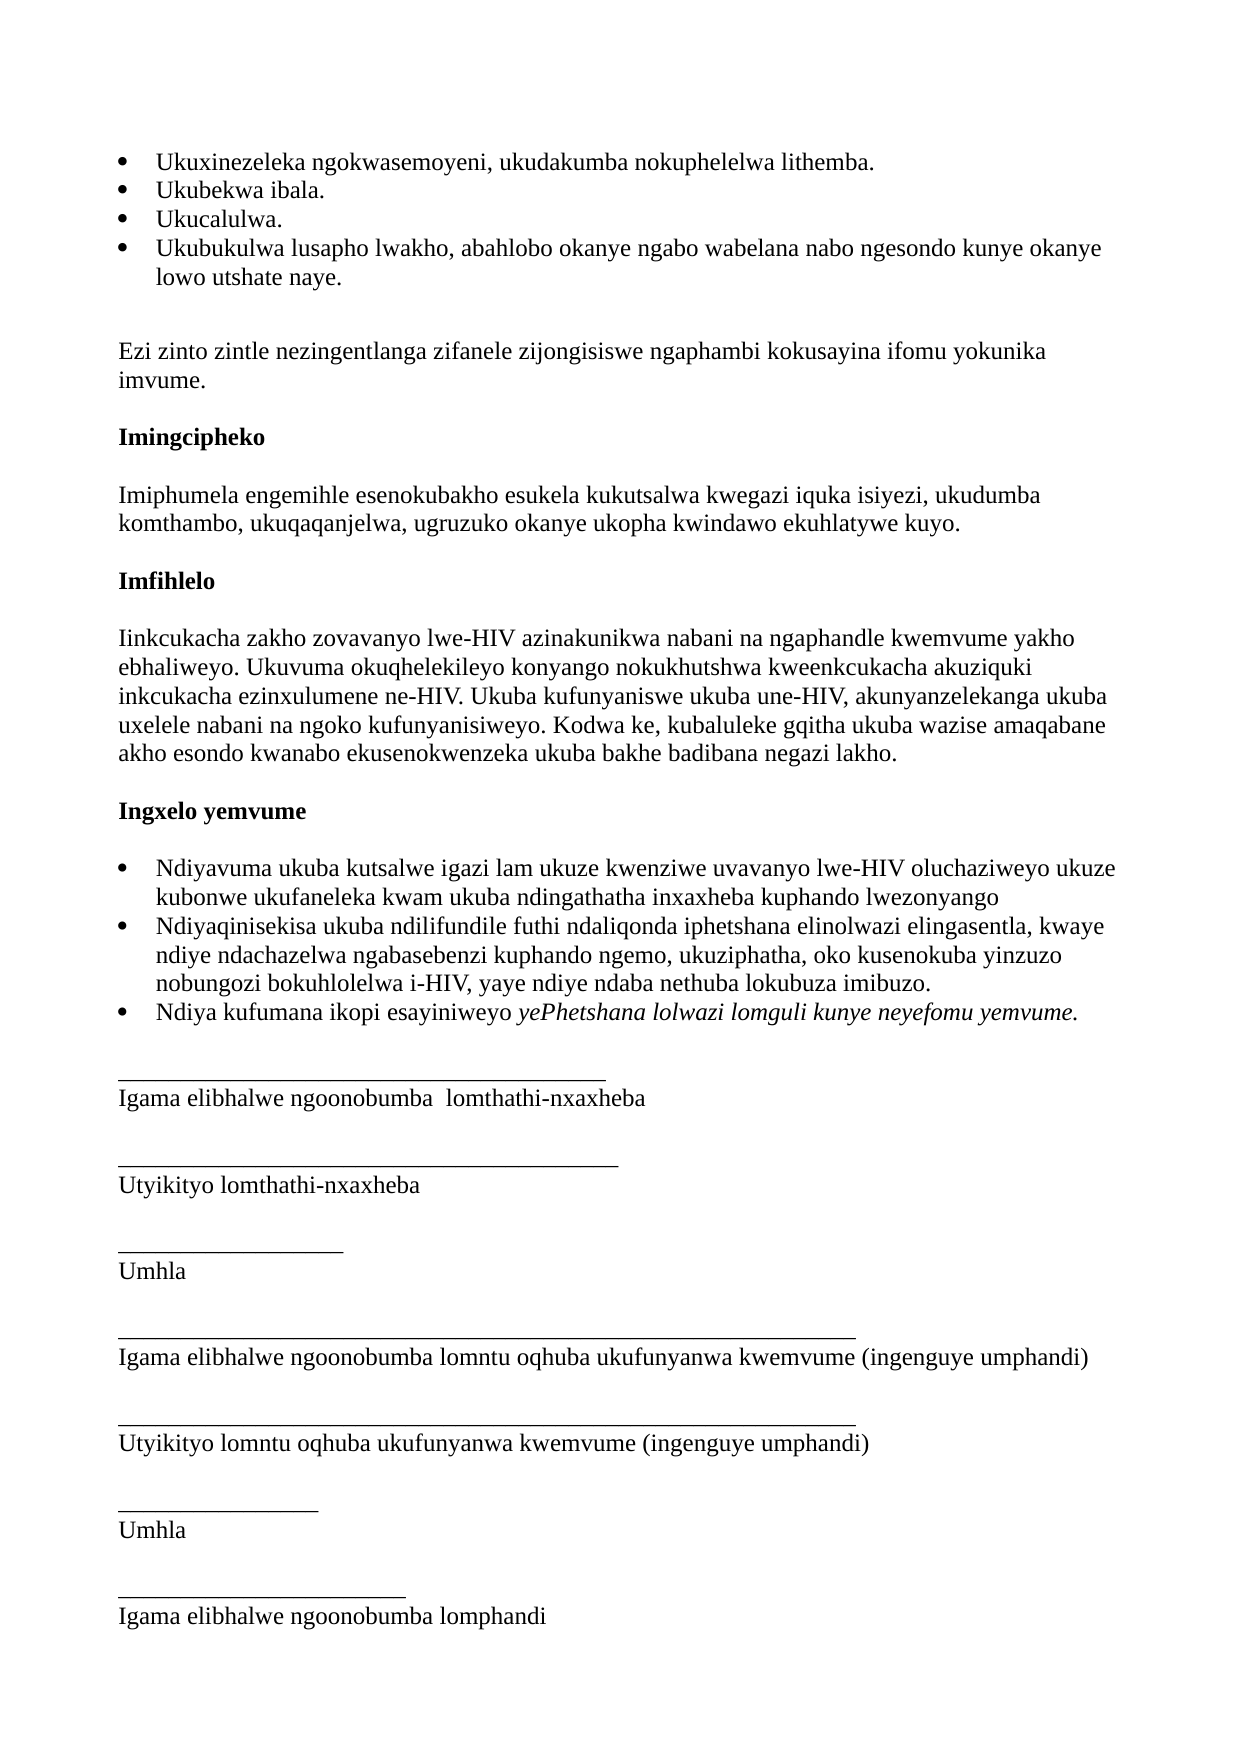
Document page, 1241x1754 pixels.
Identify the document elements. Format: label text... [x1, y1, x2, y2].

text Imfihlelo [118, 566, 1122, 595]
text Ezi zinto zintle nezingentlanga zifanele zijongisiswe ngaphambi kokusayina ifomu yokunika imvume. [118, 336, 1122, 393]
text Iinkcukacha zakho zovavanyo lwe-HIV azinakunikwa nabani na ngaphandle kwemvume yakho ebhaliweyo. Ukuvuma okuqhelekileyo konyango nokukhutshwa kweenkcukacha akuziquki inkcukacha ezinxulumene ne-HIV. Ukuba kufunyaniswe ukuba une-HIV, akunyanzelekanga ukuba uxelele nabani na ngoko kufunyanisiweyo. Kodwa ke, kubaluleke gqitha ukuba wazise amaqabane akho esondo kwanabo ekusenokwenzeka ukuba bakhe badibana negazi lakho. [118, 623, 1122, 767]
text Umhla [118, 1515, 1122, 1543]
text Utyikityo lomntu oqhuba ukufunyanwa kwemvume (ingenguye umphandi) [118, 1428, 1122, 1457]
text Igama elibhalwe ngoonobumba lomthathi-nxaxheba [118, 1083, 1122, 1112]
text Utyikityo lomthathi-nxaxheba [118, 1170, 1122, 1198]
text ________________________________________ [118, 1141, 1122, 1170]
text _______________________ [118, 1572, 1122, 1601]
text Ingxelo yemvume [118, 796, 1122, 825]
list Ukucalulwa. [118, 204, 1122, 233]
list Ndiyaqinisekisa ukuba ndilifundile futhi ndaliqonda iphetshana elinolwazi elingasentla, kwaye ndiye ndachazelwa ngabasebenzi kuphando ngemo, ukuziphatha, oko kusenokuba yinzuzo nobungozi bokuhlolelwa i-HIV, yaye ndiye ndaba nethuba lokubuza imibuzo. [118, 911, 1122, 997]
text ___________________________________________________________ [118, 1400, 1122, 1428]
list Ukuxinezeleka ngokwasemoyeni, ukudakumba nokuphelelwa lithemba. [118, 147, 1122, 176]
list Ndiya kufumana ikopi esayiniweyo yePhetshana lolwazi lomguli kunye neyefomu yemvume. [118, 997, 1122, 1026]
text __________________ [118, 1227, 1122, 1256]
list Ukubekwa ibala. [118, 176, 1122, 204]
list Ukubukulwa lusapho lwakho, abahlobo okanye ngabo wabelana nabo ngesondo kunye okanye lowo utshate naye. [118, 233, 1122, 291]
text Imiphumela engemihle esenokubakho esukela kukutsalwa kwegazi iquka isiyezi, ukudumba komthambo, ukuqaqanjelwa, ugruzuko okanye ukopha kwindawo ekuhlatywe kuyo. [118, 480, 1122, 537]
text Imingcipheko [118, 422, 1122, 451]
list Ndiyavuma ukuba kutsalwe igazi lam ukuze kwenziwe uvavanyo lwe-HIV oluchaziweyo ukuze kubonwe ukufaneleka kwam ukuba ndingathatha inxaxheba kuphando lwezonyango [118, 853, 1122, 911]
text Umhla [118, 1256, 1122, 1285]
text Igama elibhalwe ngoonobumba lomphandi [118, 1601, 1122, 1630]
text ________________ [118, 1486, 1122, 1515]
text ___________________________________________________________ [118, 1313, 1122, 1342]
text Igama elibhalwe ngoonobumba lomntu oqhuba ukufunyanwa kwemvume (ingenguye umphandi) [118, 1342, 1122, 1371]
text _______________________________________ [118, 1055, 1122, 1083]
